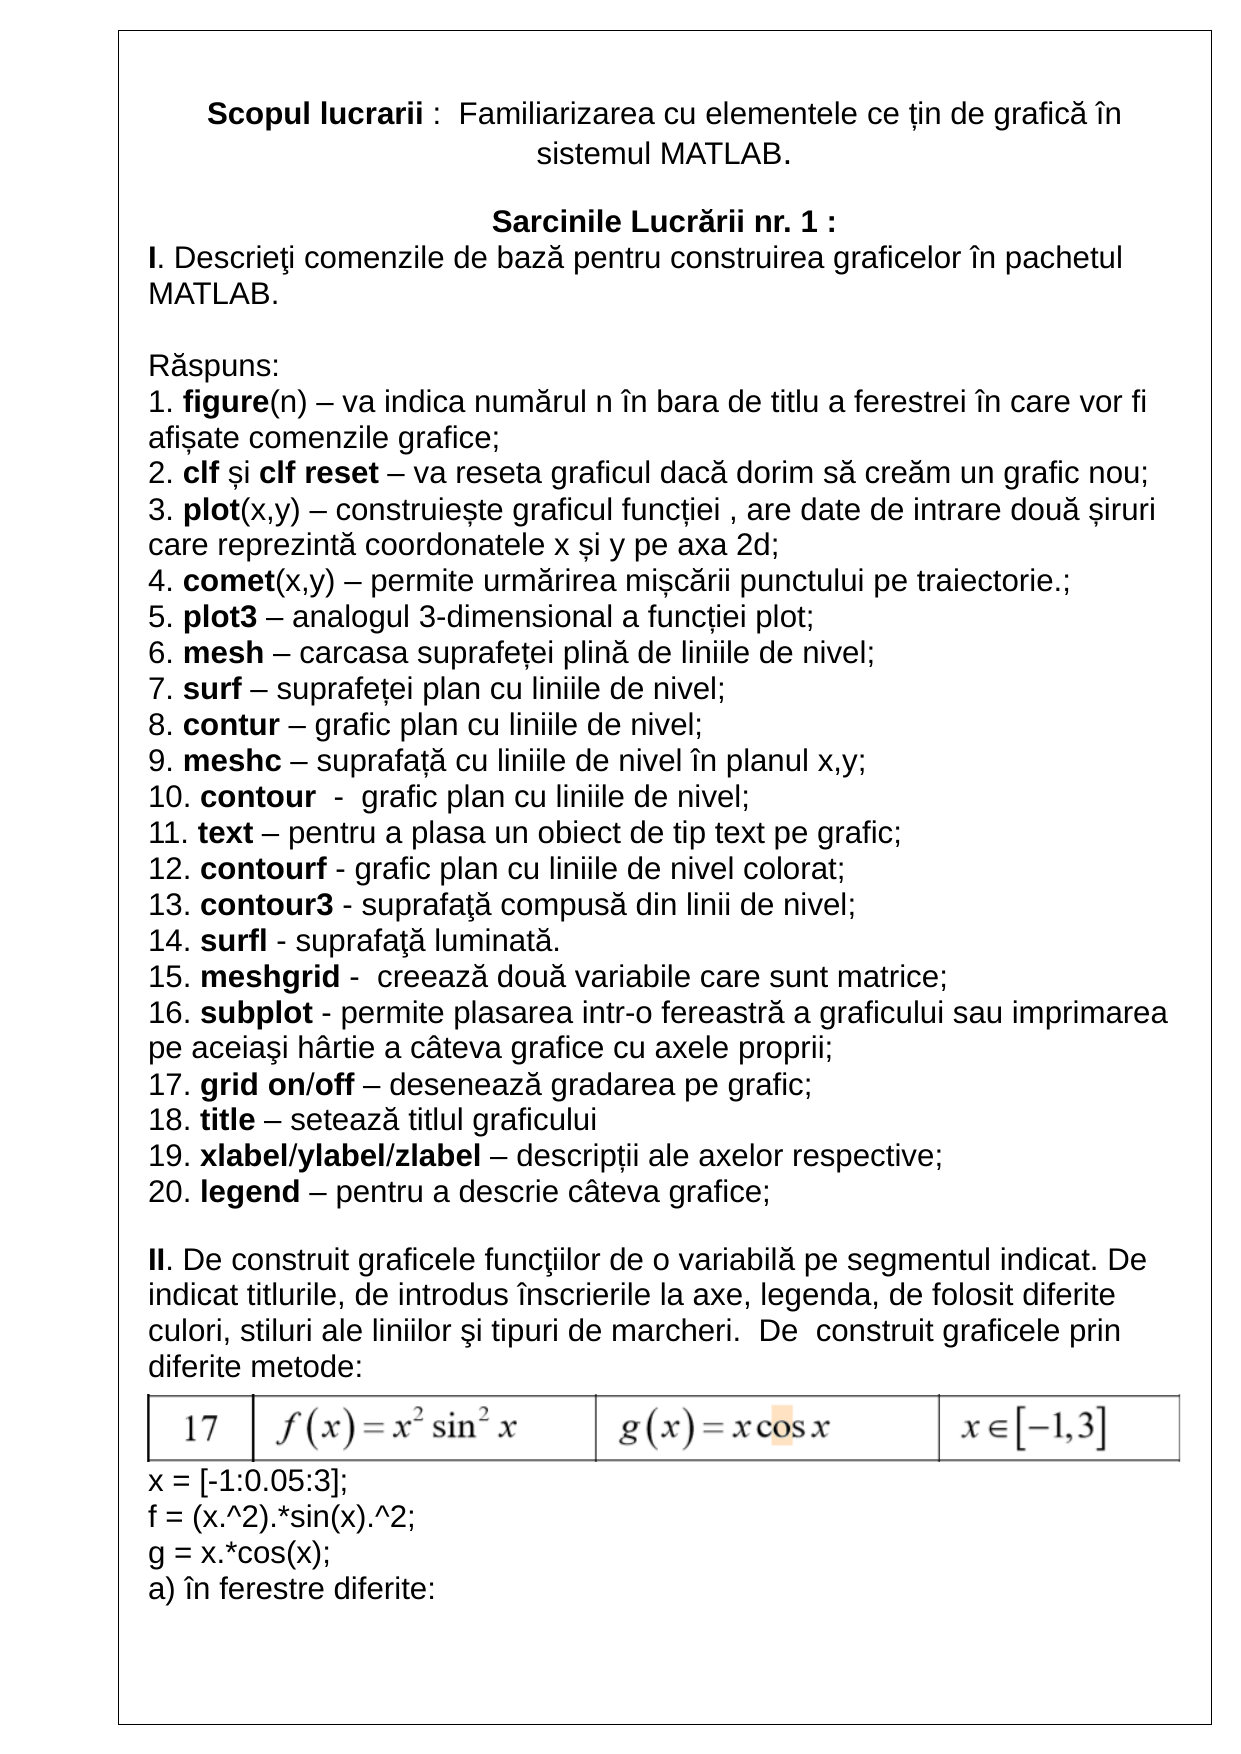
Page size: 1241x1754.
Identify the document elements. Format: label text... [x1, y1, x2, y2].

text 4. comet(x,y) – permite urmărirea mișcării punctului pe traiectorie.; [148, 562, 1181, 598]
text 9. meshc – suprafață cu liniile de nivel în planul x,y; [148, 742, 1181, 778]
text 14. surfl - suprafaţă luminată. [148, 922, 1181, 958]
text g = x.*cos(x); [148, 1534, 1181, 1570]
text Scopul lucrarii : Familiarizarea cu elementele ce țin de grafică în sistemul MATLAB. [148, 95, 1181, 172]
text 20. legend – pentru a descrie câteva grafice; [148, 1173, 1181, 1209]
text 2. clf și clf reset – va reseta graficul dacă dorim să creăm un grafic nou; [148, 454, 1181, 491]
text I. Descrieţi comenzile de bază pentru construirea graficelor în pachetul MATLAB. [148, 239, 1181, 311]
text 8. contur – grafic plan cu liniile de nivel; [148, 706, 1181, 742]
text II. De construit graficele funcţiilor de o variabilă pe segmentul indicat. De indicat titlurile, de introdus înscrierile la axe, legenda, de folosit diferite culori, stiluri ale liniilor şi tipuri de marcheri. De construit graficele prin diferite metode: [148, 1241, 1181, 1384]
text a) în ferestre diferite: [148, 1570, 1181, 1606]
text 7. surf – suprafeței plan cu liniile de nivel; [148, 670, 1181, 706]
picture [146, 1394, 1181, 1462]
text 17. grid on/off – desenează gradarea pe grafic; [148, 1066, 1181, 1101]
text x = [-1:0.05:3]; [148, 1462, 1181, 1498]
text 12. contourf - grafic plan cu liniile de nivel colorat; [148, 850, 1181, 886]
text 18. title – setează titlul graficului [148, 1101, 1181, 1137]
text 16. subplot - permite plasarea intr-o fereastră a graficului sau imprimarea pe aceiaşi hârtie a câteva grafice cu axele proprii; [148, 994, 1181, 1066]
text 10. contour - grafic plan cu liniile de nivel; [148, 778, 1181, 814]
text 5. plot3 – analogul 3-dimensional a funcției plot; [148, 598, 1181, 634]
text 6. mesh – carcasa suprafeței plină de liniile de nivel; [148, 634, 1181, 670]
text 15. meshgrid - creează două variabile care sunt matrice; [148, 958, 1181, 994]
text 3. plot(x,y) – construiește graficul funcției , are date de intrare două șiruri care reprezintă coordonatele x și y pe axa 2d; [148, 491, 1181, 562]
text 11. text – pentru a plasa un obiect de tip text pe grafic; [148, 814, 1181, 850]
text 19. xlabel/ylabel/zlabel – descripții ale axelor respective; [148, 1137, 1181, 1173]
text 13. contour3 - suprafaţă compusă din linii de nivel; [148, 886, 1181, 922]
text f = (x.^2).*sin(x).^2; [148, 1498, 1181, 1534]
text Sarcinile Lucrării nr. 1 : [148, 203, 1181, 239]
text 1. figure(n) – va indica numărul n în bara de titlu a ferestrei în care vor fi afișate comenzile grafice; [148, 383, 1181, 454]
text [148, 1384, 1181, 1394]
text Răspuns: [148, 347, 1181, 383]
